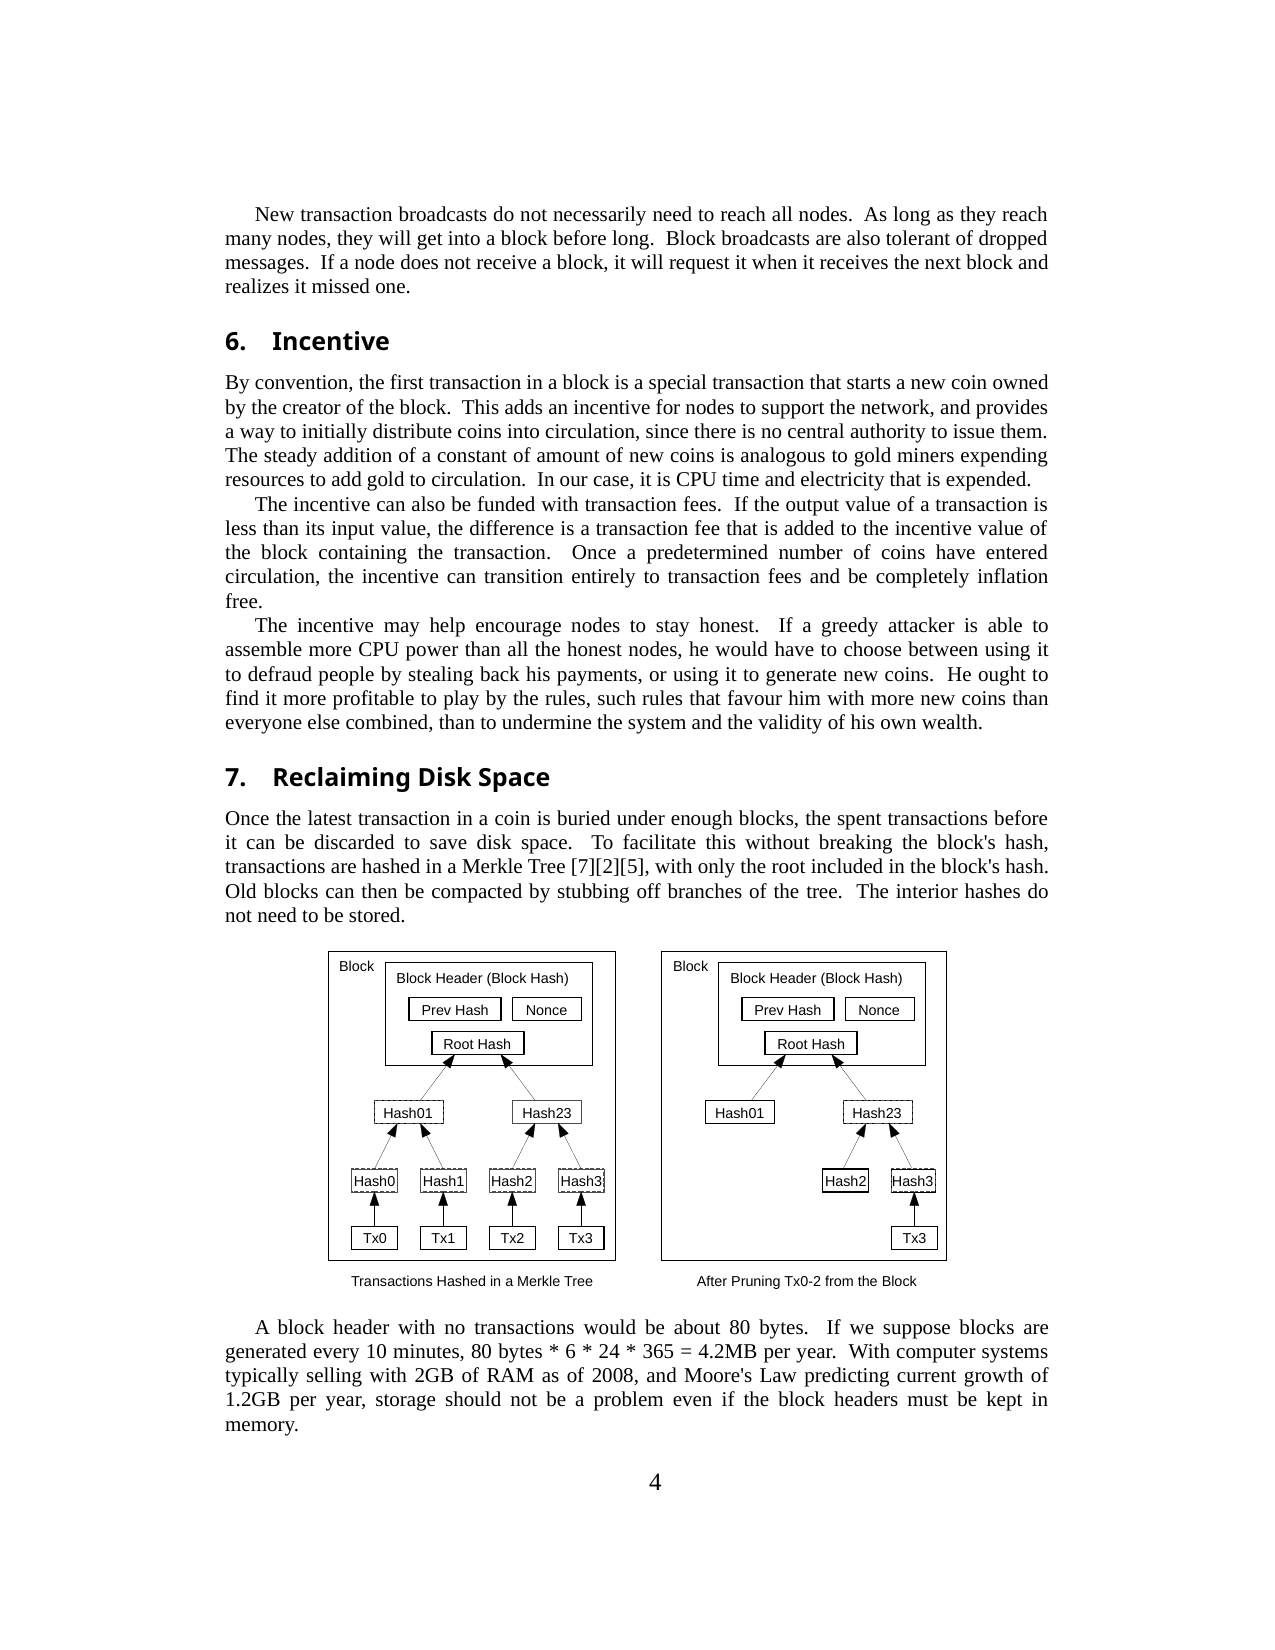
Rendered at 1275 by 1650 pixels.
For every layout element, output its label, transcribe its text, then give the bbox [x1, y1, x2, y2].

text The incentive may help encourage nodes to stay honest. If a greedy attacker is able to assemble more CPU power than all the honest nodes, he would have to choose between using it to defraud people by stealing back his payments, or using it to generate new coins. He ought to find it more profitable to play by the rules, such rules that favour him with more new coins than everyone else combined, than to undermine the system and the validity of his own wealth. [225, 613, 1050, 734]
text By convention, the first transaction in a block is a special transaction that starts a new coin owned by the creator of the block. This adds an incentive for nodes to support the network, and provides a way to initially distribute coins into circulation, since there is no central authority to issue them. The steady addition of a constant of amount of new coins is analogous to gold miners expending resources to add gold to circulation. In our case, it is CPU time and electricity that is expended. [225, 370, 1050, 491]
subtitle 6. Incentive [225, 323, 1050, 358]
text New transaction broadcasts do not necessarily need to reach all nodes. As long as they reach many nodes, they will get into a block before long. Block broadcasts are also tolerant of dropped messages. If a node does not receive a block, it will request it when it receives the next block and realizes it missed one. [225, 201, 1050, 298]
text A block header with no transactions would be about 80 bytes. If we suppose blocks are generated every 10 minutes, 80 bytes * 6 * 24 * 365 = 4.2MB per year. With computer systems typically selling with 2GB of RAM as of 2008, and Moore's Law predicting current growth of 1.2GB per year, storage should not be a problem even if the block headers must be kept in memory. [225, 1314, 1050, 1436]
subtitle 7. Reclaiming Disk Space [225, 759, 1050, 793]
text The incentive can also be funded with transaction fees. If the output value of a transaction is less than its input value, the difference is a transaction fee that is added to the incentive value of the block containing the transaction. Once a predetermined number of coins have entered circulation, the incentive can transition entirely to transaction fees and be completely inflation free. [225, 491, 1050, 613]
text Once the latest transaction in a coin is buried under enough blocks, the spent transactions before it can be discarded to save disk space. To facilitate this without breaking the block's hash, transactions are hashed in a Merkle Tree [7][2][5], with only the root included in the block's hash. Old blocks can then be compacted by stubbing off branches of the tree. The interior hashes do not need to be stored. [225, 806, 1050, 927]
